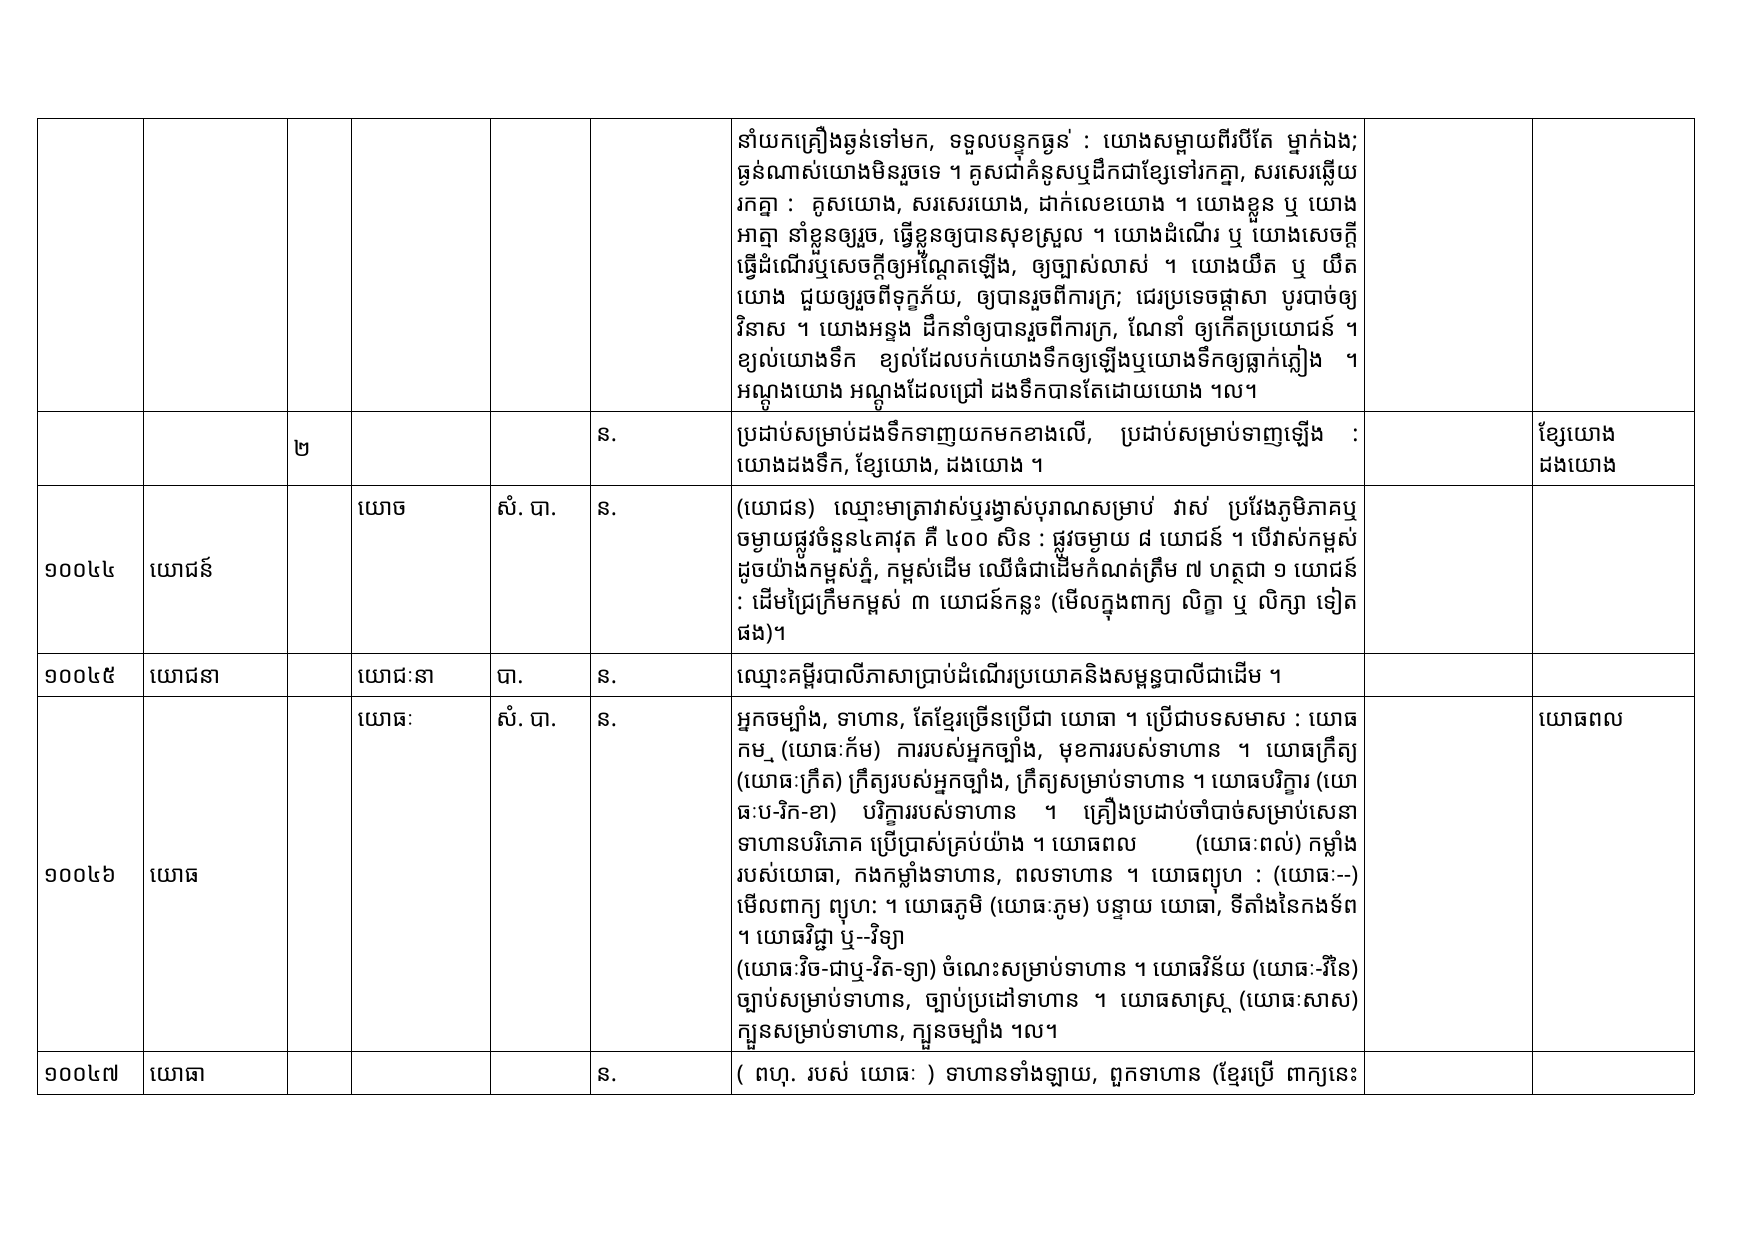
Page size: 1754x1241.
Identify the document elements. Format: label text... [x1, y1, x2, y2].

table_cell [591, 119, 731, 411]
table_cell [1533, 1052, 1694, 1094]
table_cell យោជន៍ [144, 486, 287, 653]
table_cell ន. [591, 486, 731, 653]
table_cell [288, 1052, 351, 1094]
table_cell ១០០៤៧ [38, 1052, 143, 1094]
table_cell ខ្សែ​យោង ដង​យោង [1533, 412, 1694, 485]
table_cell [1365, 486, 1532, 653]
table_cell [38, 412, 143, 485]
table_cell ១០០៤៤ [38, 486, 143, 653]
table_cell [352, 412, 490, 485]
table_cell [288, 119, 351, 411]
table_cell ន. [591, 697, 731, 1051]
table_cell [288, 697, 351, 1051]
table_cell [144, 119, 287, 411]
table_cell [1533, 119, 1694, 411]
table_cell [491, 119, 590, 411]
table_cell [1365, 654, 1532, 696]
table_cell [352, 119, 490, 411]
table_cell [144, 412, 287, 485]
table_cell [491, 1052, 590, 1094]
table_cell [1365, 697, 1532, 1051]
table_cell សំ. បា. [491, 486, 590, 653]
table_cell ភើច​ទាញ​ពី​ខាង​ក្រោម​មក​ខាង​លើ​ដោយ​ចាប់​កាន់​ខ្សែ​ឬ​ពួរ : យោង​ ទឹក​អណ្តូង ។ នាំ​មុខ, អន្ទង​ពី​មុខ : ដើរ​យោង​មុខ, ជិះ​សេះ​យោង​មុខ​គោ ។ ធ្វើ​ឲ្យ​អណ្តែត​ឡើង, ធ្វើ​ឲ្យ​ឡើង​ពី​ក្រាប : យោង​មុខ​បូស, ព័ទ្ធ​បូស​យោង​មុខ​ឲ្យ​ឡើង ។ ជួយ​ស្រោច​ស្រង់​សង្រ្គោះ ដោយ​នាំ​មុខ​ឲ្យ​បាន​ប្រយោជន៍, ឲ្យ​បាន​ស្រួល : យោង​ឲ្យ​រួច​ពី​ក្រីក្រ, យោង​ញាតិ, រក​ស៊ី​យោង​គ្នា, និយាយ​យោង​គ្នា, ឆ្លើយ​យោង​គ្នា ។ នាំ​យក​គ្រឿង​ឆ្ងន់​ទៅ​មក, ទទួល​បន្ទុក​ធ្ងន់ : យោង​សម្ពាយ​ពីរ​បី​តែ ម្នាក់​ឯង; ធ្ងន់​ណាស់​យោង​មិន​រួច​ទេ ។ គូស​ជា​គំនូស​ឬ​ដឹក​ជា​ខ្សែ​ទៅ​រក​គ្នា, សរសេរ​ឆ្លើយ​រក​គ្នា : គូស​យោង, សរសេរ​យោង, ដាក់​លេខ​យោង ។ យោង​ខ្លួន ឬ យោង​អាត្មា នាំ​ខ្លួន​ឲ្យ​រួច, ធ្វើ​ខ្លួន​ឲ្យ​បាន​សុខ​ស្រួល ។ យោង​ដំណើរ ឬ យោង​សេចក្តី ធ្វើ​ដំណើរ​ឬ​សេចក្ដី​ឲ្យ​អណ្តែត​ឡើង, ឲ្យ​ច្បាស់​លាស់ ។ យោង​យឹត ឬ យឹត​យោង ជួយ​ឲ្យ​រួច​ពី​ទុក្ខ​ភ័យ, ឲ្យ​បាន​រួច​ពី​ការ​ក្រ; ជេរ​ប្រទេច​ផ្តាសា បូរ​បាច់​ឲ្យ​វិនាស ។ យោង​អន្ទង ដឹក​នាំ​ឲ្យ​បាន​រួច​ពី​ការ​ក្រ, ណែនាំ ឲ្យ​កើត​ប្រយោជន៍ ។ ខ្យល់​យោង​ទឹក ខ្យល់​ដែល​បក់​យោង​ទឹក​ឲ្យ​ឡើង​ឬ​យោង​ទឹក​ឲ្យ​ធ្លាក់​ភ្លៀង ។ អណ្តូង​យោង​ អណ្តូង​ដែល​ជ្រៅ ដង​ទឹក​បាន​តែ​ដោយ​យោង ។ល។ [732, 119, 1364, 411]
table_cell [288, 486, 351, 653]
table_cell [38, 119, 143, 411]
table_cell ២ [288, 412, 351, 485]
table_cell [288, 654, 351, 696]
table_cell ១០០៤៦ [38, 697, 143, 1051]
table_cell [1533, 486, 1694, 653]
table_cell អ្នក​ចម្បាំង, ទាហាន, តែ​ខ្មែរ​ច្រើន​ប្រើ​ជា យោធា ។ ប្រើ​ជា​បទ​សមាស : យោធ​កម្ម (យោធៈក័ម) ការ​របស់​អ្នក​ច្បាំង, មុខ​ការ​របស់​ទាហាន ។ យោធ​ក្រឹត្យ (យោធៈក្រឹត) ក្រឹត្យ​របស់​អ្នក​ច្បាំង, ក្រឹត្យ​សម្រាប់​ទាហាន ។ យោធ​បរិក្ខារ (យោធៈប-រិក-ខា) បរិក្ខារ​របស់​ទាហាន ។ គ្រឿង​ប្រដាប់​ចាំបាច់​សម្រាប់​សេនា​ទាហាន​បរិភោគ ប្រើ​ប្រាស់​គ្រប់​យ៉ាង ។ យោធ​ពល (យោធៈពល់) កម្លាំង​របស់​យោធា, កង​កម្លាំង​ទាហាន, ពល​ទាហាន ។ យោធ​ព្យុហ : (យោធៈ--) មើល​ពាក្យ ព្យុហ: ។ យោធ​ភូមិ (យោធៈភូម) បន្ទាយ យោធា, ទីតាំង​នៃ​កង​ទ័ព ។ យោធ​វិជ្ជា ឬ--វិទ្យា (យោធៈវិច-ជាឬ-វិត-ទ្យា) ចំណេះ​សម្រាប់​ទាហាន ។ យោធ​វិន័យ​ (យោធៈ-វិនៃ) ច្បាប់​សម្រាប់​ទាហាន, ច្បាប់​ប្រដៅ​ទាហាន ។ យោធ​សាស្រ្ត (យោធៈសាស) ក្បួន​សម្រាប់​ទាហាន, ក្បួន​ចម្បាំង​ ។ល។ [732, 697, 1364, 1051]
table_cell បា. [491, 654, 590, 696]
table_cell សំ. បា. [491, 697, 590, 1051]
table_cell យោធ [144, 697, 287, 1051]
table_cell [491, 412, 590, 485]
table_cell ឈ្មោះ​គម្ពីរ​បាលី​ភាសា​ប្រាប់​ដំណើរ​ប្រយោគ​និង​សម្ពន្ធ​បាលី​ជា​ដើម ។ [732, 654, 1364, 696]
table_cell ន. [591, 1052, 731, 1094]
table_cell យោធ​ពល [1533, 697, 1694, 1051]
table_cell យោធៈ [352, 697, 490, 1051]
table_cell យោច [352, 486, 490, 653]
table_cell ន. [591, 412, 731, 485]
table_cell [1365, 1052, 1532, 1094]
table_cell ១០០៤៥ [38, 654, 143, 696]
table_cell (យោជន) ឈ្មោះ​មាត្រា​វាស់​ឬ​រង្វាស់​បុរាណ​សម្រាប់ វាស់ ប្រវែង​ភូមិ​ភាគ​ឬ​ចម្ងាយ​ផ្លូវ​ចំនួន​៤​គាវុត គឺ ៤០០ សិន : ផ្លូវ​ចម្ងាយ ៨ យោជន៍ ។ បើ​វាស់​កម្ពស់​ដូច​យ៉ាង​កម្ពស់​ភ្នំ, កម្ពស់​ដើម ឈើ​ធំ​ជា​ដើម​កំណត់​ត្រឹម ៧ ហត្ថ​ជា ១ យោជន៍ : ដើម​ជ្រៃ​ក្រឹម​កម្ពស់ ៣ យោជន៍​កន្លះ (មើល​ក្នុង​ពាក្យ លិក្ខា ឬ លិក្សា ទៀត​ផង)។ [732, 486, 1364, 653]
table_cell [1365, 119, 1532, 411]
table_cell [352, 1052, 490, 1094]
table_cell [1533, 654, 1694, 696]
table_cell ( ពហុ. របស់ យោធៈ ) ទាហាន​ទាំងឡាយ, ពួក​ទាហាន (ខ្មែរ​ប្រើ ពាក្យ​នេះ​ [732, 1052, 1364, 1094]
table_cell ប្រដាប់​សម្រាប់​ដង​ទឹក​ទាញ​យក​មក​ខាង​លើ, ប្រដាប់​សម្រាប់​ទាញ​ឡើង : យោង​ដង​ទឹក, ខ្សែ​យោង, ដង​យោង ។ [732, 412, 1364, 485]
table_cell យោធា [144, 1052, 287, 1094]
table_cell យោជនា [144, 654, 287, 696]
table_cell [1365, 412, 1532, 485]
table_cell ន. [591, 654, 731, 696]
table_cell យោជៈនា [352, 654, 490, 696]
